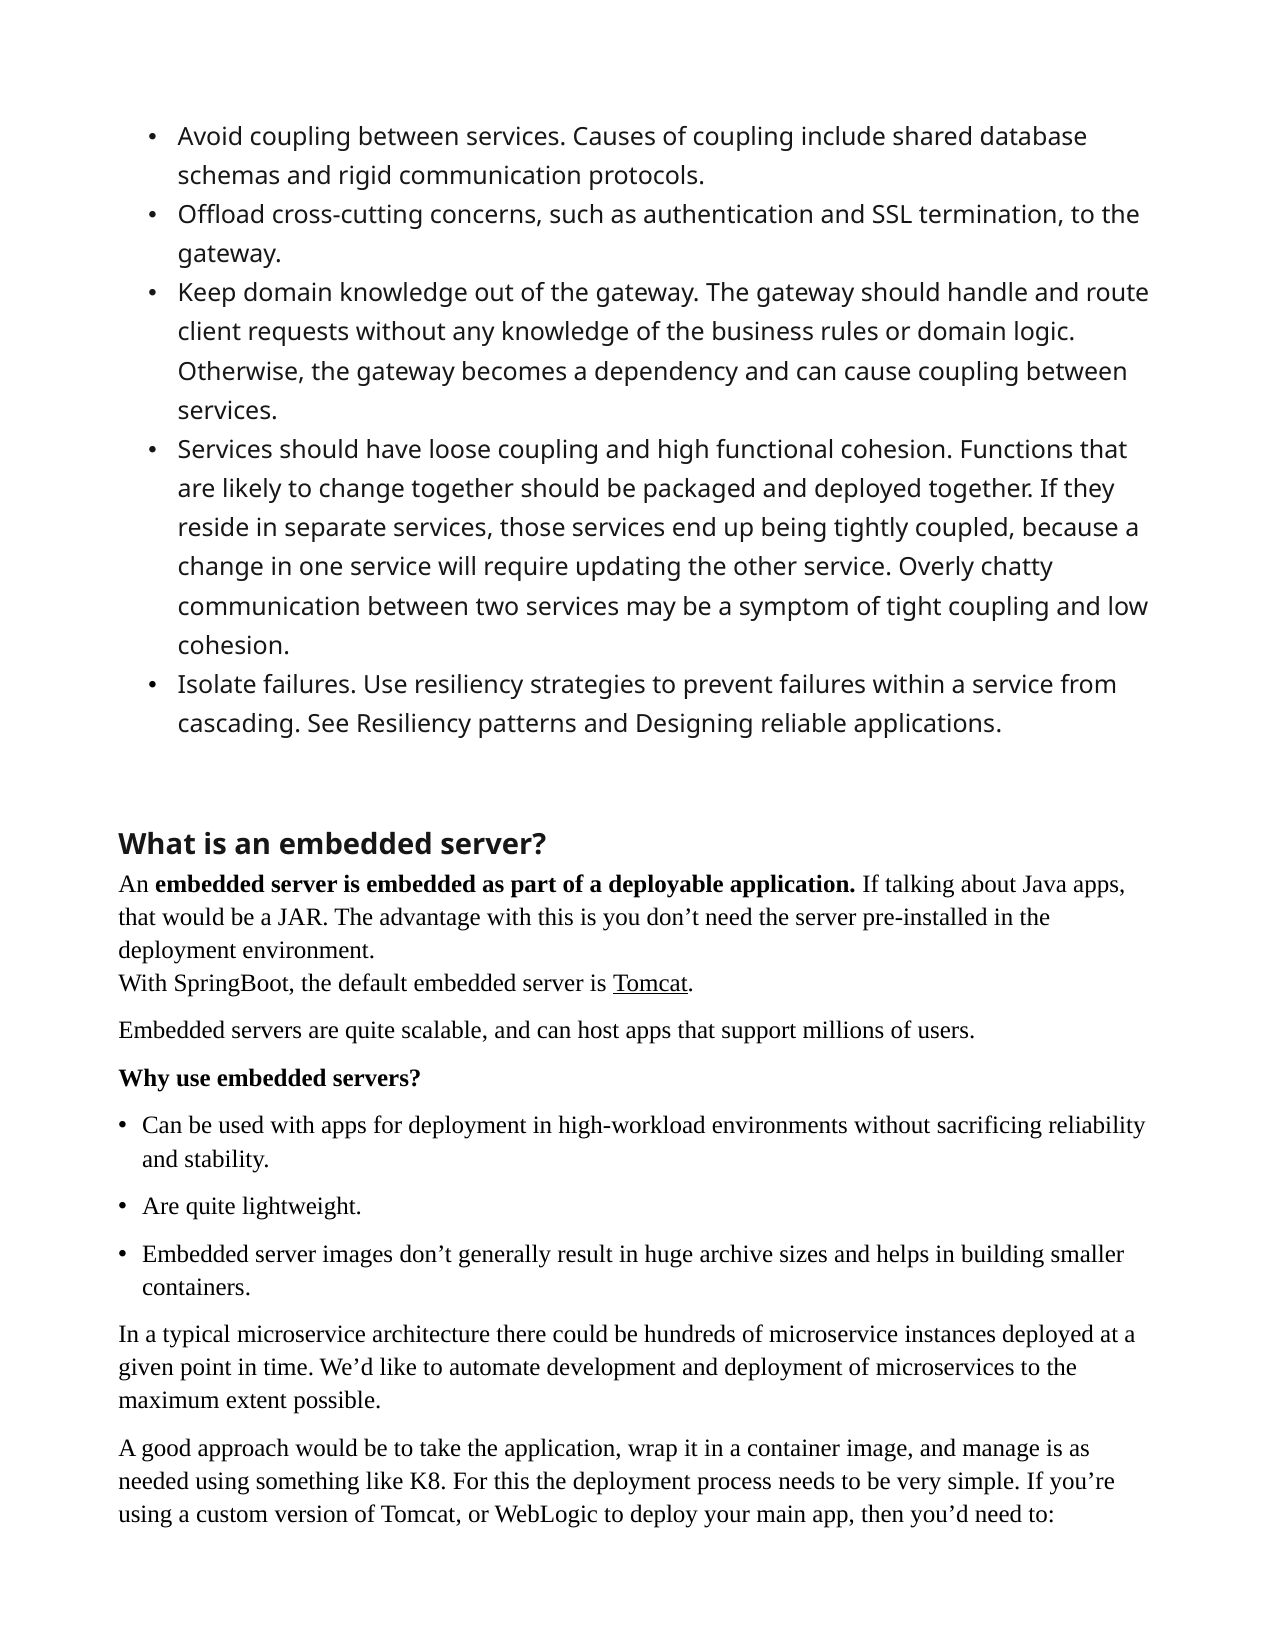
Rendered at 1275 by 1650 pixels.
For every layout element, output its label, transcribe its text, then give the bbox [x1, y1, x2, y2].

list Are quite lightweight. [118, 1191, 1157, 1220]
text What is an embedded server? [118, 823, 1157, 863]
text With SpringBoot, the default embedded server is Tomcat. [118, 968, 1157, 997]
list Embedded server images don’t generally result in huge archive sizes and helps in building smaller containers. [118, 1239, 1157, 1301]
text An embedded server is embedded as part of a deployable application. If talking about Java apps, that would be a JAR. The advantage with this is you don’t need the server pre-installed in the deployment environment. [118, 869, 1157, 963]
text A good approach would be to take the application, wrap it in a container image, and manage is as needed using something like K8. For this the deployment process needs to be very simple. If you’re using a custom version of Tomcat, or WebLogic to deploy your main app, then you’d need to: [118, 1433, 1157, 1528]
text Why use embedded servers? [118, 1063, 1157, 1092]
list Avoid coupling between services. Causes of coupling include shared database schemas and rigid communication protocols. [148, 118, 1157, 191]
list Services should have loose coupling and high functional cohesion. Functions that are likely to change together should be packaged and deployed together. If they reside in separate services, those services end up being tightly coupled, because a change in one service will require updating the other service. Overly chatty communication between two services may be a symptom of tight coupling and low cohesion. [148, 431, 1157, 661]
list Keep domain knowledge out of the gateway. The gateway should handle and route client requests without any knowledge of the business rules or domain logic. Otherwise, the gateway becomes a dependency and can cause coupling between services. [148, 275, 1157, 426]
list Can be used with apps for deployment in high-workload environments without sacrificing reliability and stability. [118, 1111, 1157, 1172]
list Offload cross-cutting concerns, such as authentication and SSL termination, to the gateway. [148, 196, 1157, 270]
list Isolate failures. Use resiliency strategies to prevent failures within a service from cascading. See Resiliency patterns and Designing reliable applications. [148, 666, 1157, 740]
text Embedded servers are quite scalable, and can host apps that support millions of users. [118, 1015, 1157, 1044]
text In a typical microservice architecture there could be hundreds of microservice instances deployed at a given point in time. We’d like to automate development and deployment of microservices to the maximum extent possible. [118, 1319, 1157, 1414]
